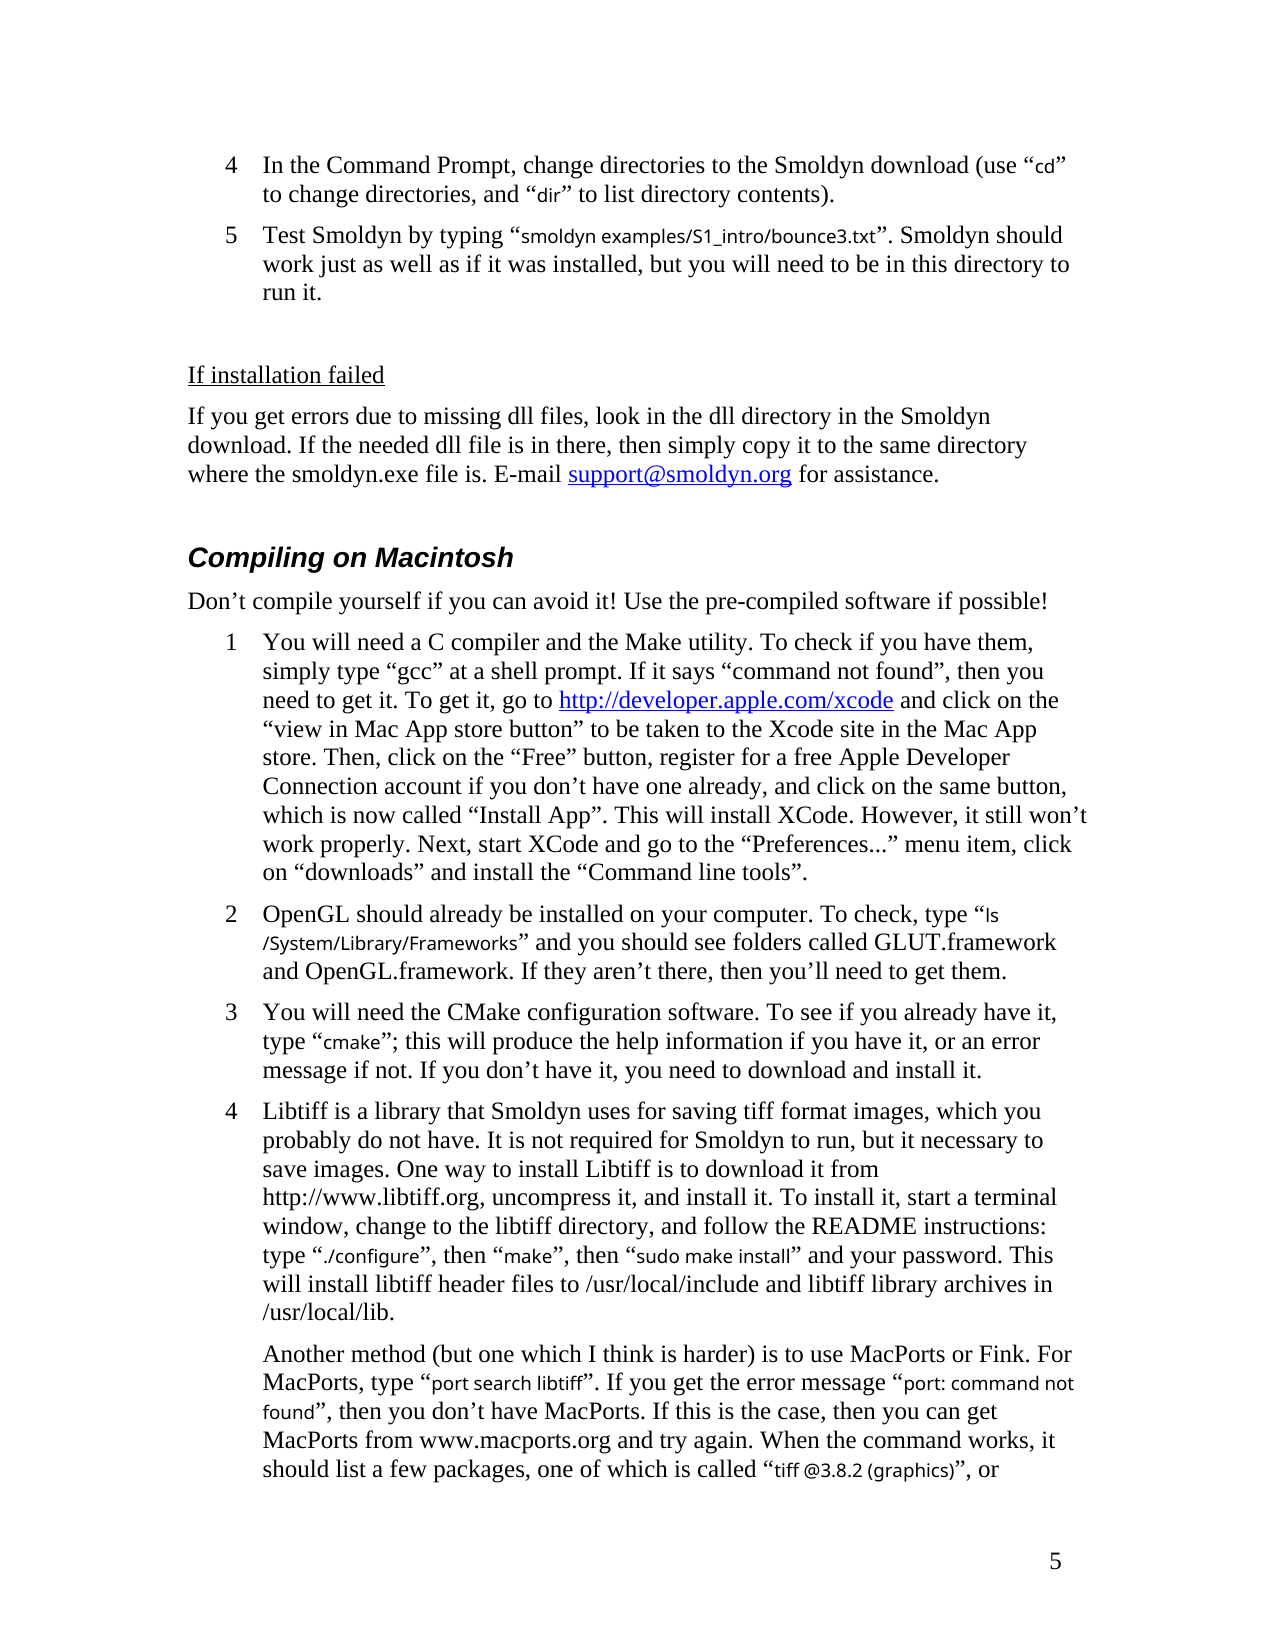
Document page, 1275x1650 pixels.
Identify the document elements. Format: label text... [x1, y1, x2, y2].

text If you get errors due to missing dll files, look in the dll directory in the Smoldyn download. If the needed dll file is in there, then simply copy it to the same directory where the smoldyn.exe file is. E-mail support@smoldyn.org for assistance. [187, 401, 1087, 487]
text Another method (but one which I think is harder) is to use MacPorts or Fink. For MacPorts, type “port search libtiff”. If you get the error message “port: command not found”, then you don’t have MacPorts. If this is the case, then you can get MacPorts from www.macports.org and try again. When the command works, it should list a few packages, one of which is called “tiff @3.8.2 (graphics)”, or [262, 1339, 1087, 1482]
list OpenGL should already be installed on your computer. To check, type “ls /System/Library/Frameworks” and you should see folders called GLUT.framework and OpenGL.framework. If they aren’t there, then you’ll need to get them. [225, 899, 1087, 985]
list In the Command Prompt, change directories to the Smoldyn download (use “cd” to change directories, and “dir” to list directory contents). [225, 150, 1087, 207]
text Don’t compile yourself if you can avoid it! Use the pre-compiled software if possible! [187, 586, 1087, 615]
list Libtiff is a library that Smoldyn uses for saving tiff format images, which you probably do not have. It is not required for Smoldyn to run, but it necessary to save images. One way to install Libtiff is to download it from http://www.libtiff.org, uncompress it, and install it. To install it, start a terminal window, change to the libtiff directory, and follow the README instructions: type “./configure”, then “make”, then “sudo make install” and your password. This will install libtiff header files to /usr/local/include and libtiff library archives in /usr/local/lib. [225, 1096, 1087, 1326]
subtitle Compiling on Macintosh [187, 541, 1087, 574]
list Test Smoldyn by typing “smoldyn examples/S1_intro/bounce3.txt”. Smoldyn should work just as well as if it was installed, but you will need to be in this directory to run it. [225, 220, 1087, 306]
list You will need the CMake configuration software. To see if you already have it, type “cmake”; this will produce the help information if you have it, or an error message if not. If you don’t have it, you need to download and install it. [225, 997, 1087, 1084]
list You will need a C compiler and the Make utility. To check if you have them, simply type “gcc” at a shell prompt. If it says “command not found”, then you need to get it. To get it, go to http://developer.apple.com/xcode and click on the “view in Mac App store button” to be taken to the Xcode site in the Mac App store. Then, click on the “Free” button, register for a free Apple Developer Connection account if you don’t have one already, and click on the same button, which is now called “Install App”. This will install XCode. However, it still won’t work properly. Next, start XCode and go to the “Preferences...” menu item, click on “downloads” and install the “Command line tools”. [225, 627, 1087, 886]
text If installation failed [187, 360, 1087, 389]
